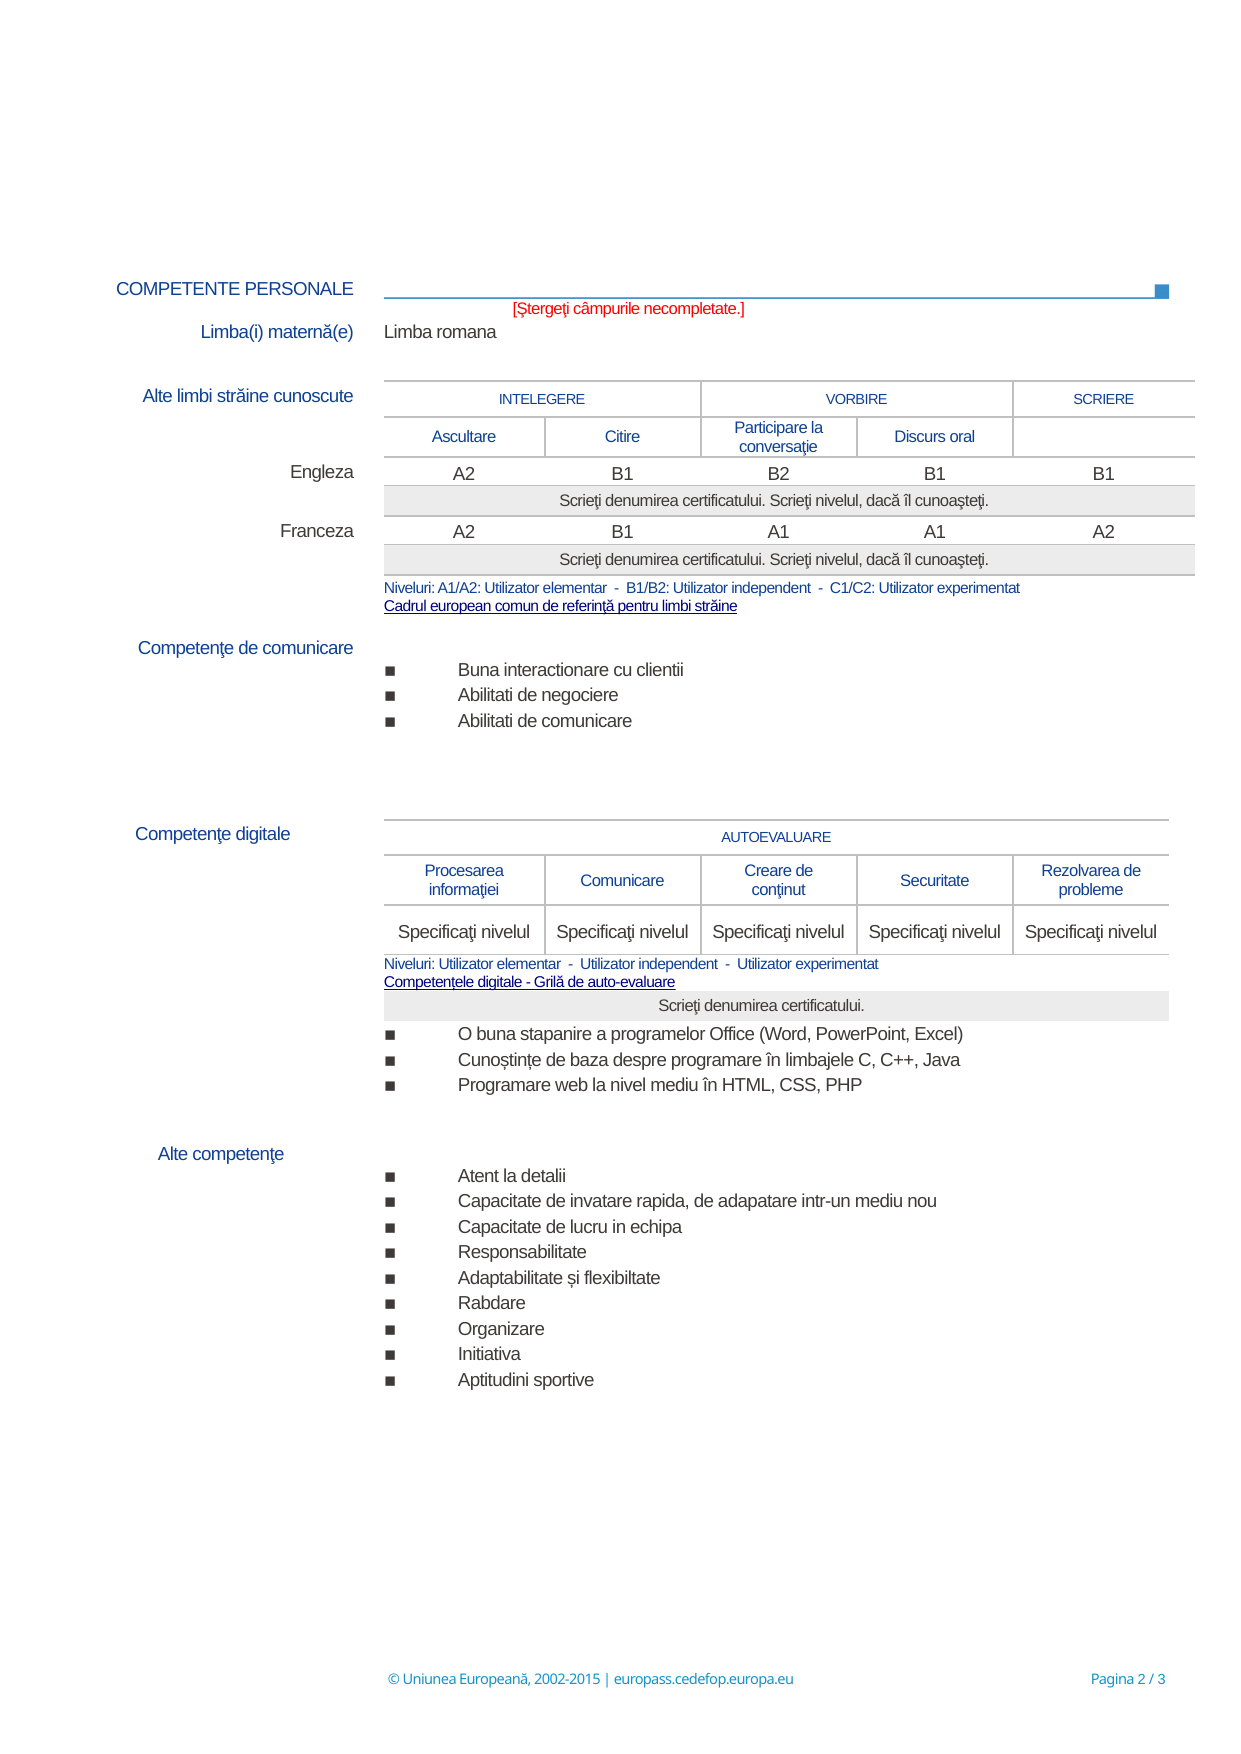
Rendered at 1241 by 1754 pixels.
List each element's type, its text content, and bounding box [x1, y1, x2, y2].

table_cell Niveluri: Utilizator elementar - Utilizator independent - Utilizator experimentat Competențele digitale - Grilă de auto-evaluare [384, 955, 1169, 991]
table_cell [89, 345, 384, 380]
text [Ştergeţi câmpurile necompletate.] [88, 299, 1169, 318]
table_cell Ascultare [384, 418, 544, 456]
table_cell Securitate [858, 856, 1012, 904]
table_cell A1 [857, 517, 1013, 544]
table_cell Creare de conţinut [702, 856, 856, 904]
table_cell ΙNΤELEGERE [384, 382, 700, 416]
table_cell [89, 954, 384, 991]
table_cell Specificaţi nivelul [858, 906, 1012, 954]
table_cell Alte limbi străine cunoscute [89, 380, 384, 456]
table_cell Atent la detalii Capacitate de invatare rapida, de adapatare intr-un mediu nou Capacitate de lucru in echipa Responsabilitate Adaptabilitate și flexibiltate Rabdare Organizare Initiativa Aptitudini sportive [384, 1140, 1169, 1392]
table_cell Discurs oral [858, 418, 1012, 456]
table_header COMPETENΤE PERSONALE [89, 278, 384, 299]
table_cell SCRIERE [1014, 382, 1195, 416]
table_cell B1 [545, 517, 701, 544]
table_cell Engleza [89, 456, 384, 485]
table_cell Scrieţi denumirea certificatului. [384, 991, 1169, 1021]
table_cell Procesarea informaţiei [384, 856, 544, 904]
table_cell [89, 485, 384, 515]
table_cell Niveluri: A1/A2: Utilizator elementar - B1/B2: Utilizator independent - C1/C2: Utilizator experimentat Cadrul european comun de referinţă pentru limbi străine [384, 576, 1195, 615]
table_cell B1 [857, 458, 1013, 485]
table_header Buna interactionare cu clientii Abilitati de negociere Abilitati de comunicare [384, 634, 1169, 819]
table_cell O buna stapanire a programelor Office (Word, PowerPoint, Excel) Cunoștințe de baza despre programare în limbajele C, C++, Java Programare web la nivel mediu în HTML, CSS, PHP [384, 1021, 1169, 1140]
table_cell [89, 904, 384, 954]
table_cell [89, 544, 384, 574]
table_cell Franceza [89, 515, 384, 544]
table_cell Scrieţi denumirea certificatului. Scrieţi nivelul, dacă îl cunoaşteţi. [384, 486, 1195, 515]
table_cell Scrieţi denumirea certificatului. Scrieţi nivelul, dacă îl cunoaşteţi. [384, 545, 1195, 574]
table_cell Competenţe digitale [89, 819, 384, 904]
table_cell Specificaţi nivelul [546, 906, 700, 954]
table_header Limba(i) maternă(e) [89, 318, 384, 345]
table_cell Participare la conversaţie [702, 418, 856, 456]
table_cell AUTOEVALUARE [384, 821, 1169, 854]
table_cell A2 [384, 458, 544, 485]
table_cell B1 [1013, 458, 1195, 485]
table_cell Specificaţi nivelul [384, 906, 544, 954]
table_cell Alte competenţe [89, 1140, 384, 1392]
table_cell Citire [546, 418, 700, 456]
table_cell Specificaţi nivelul [1014, 906, 1169, 954]
table_cell A2 [1013, 517, 1195, 544]
picture [383, 284, 1170, 299]
table_cell VORBIRE [702, 382, 1012, 416]
table_cell A1 [701, 517, 857, 544]
table_cell Specificaţi nivelul [702, 906, 856, 954]
table_cell B2 [701, 458, 857, 485]
table_header [384, 278, 1169, 284]
table_cell Rezolvarea de probleme [1014, 856, 1169, 904]
table_header Limba romana [384, 318, 1195, 345]
table_cell [1014, 418, 1195, 456]
table_cell [384, 345, 1195, 380]
table_cell Comunicare [546, 856, 700, 904]
table_cell [89, 574, 384, 615]
table_cell [89, 1021, 384, 1140]
table_header Competenţe de comunicare [89, 634, 384, 819]
table_cell [89, 991, 384, 1021]
table_cell A2 [384, 517, 544, 544]
table_cell B1 [545, 458, 701, 485]
